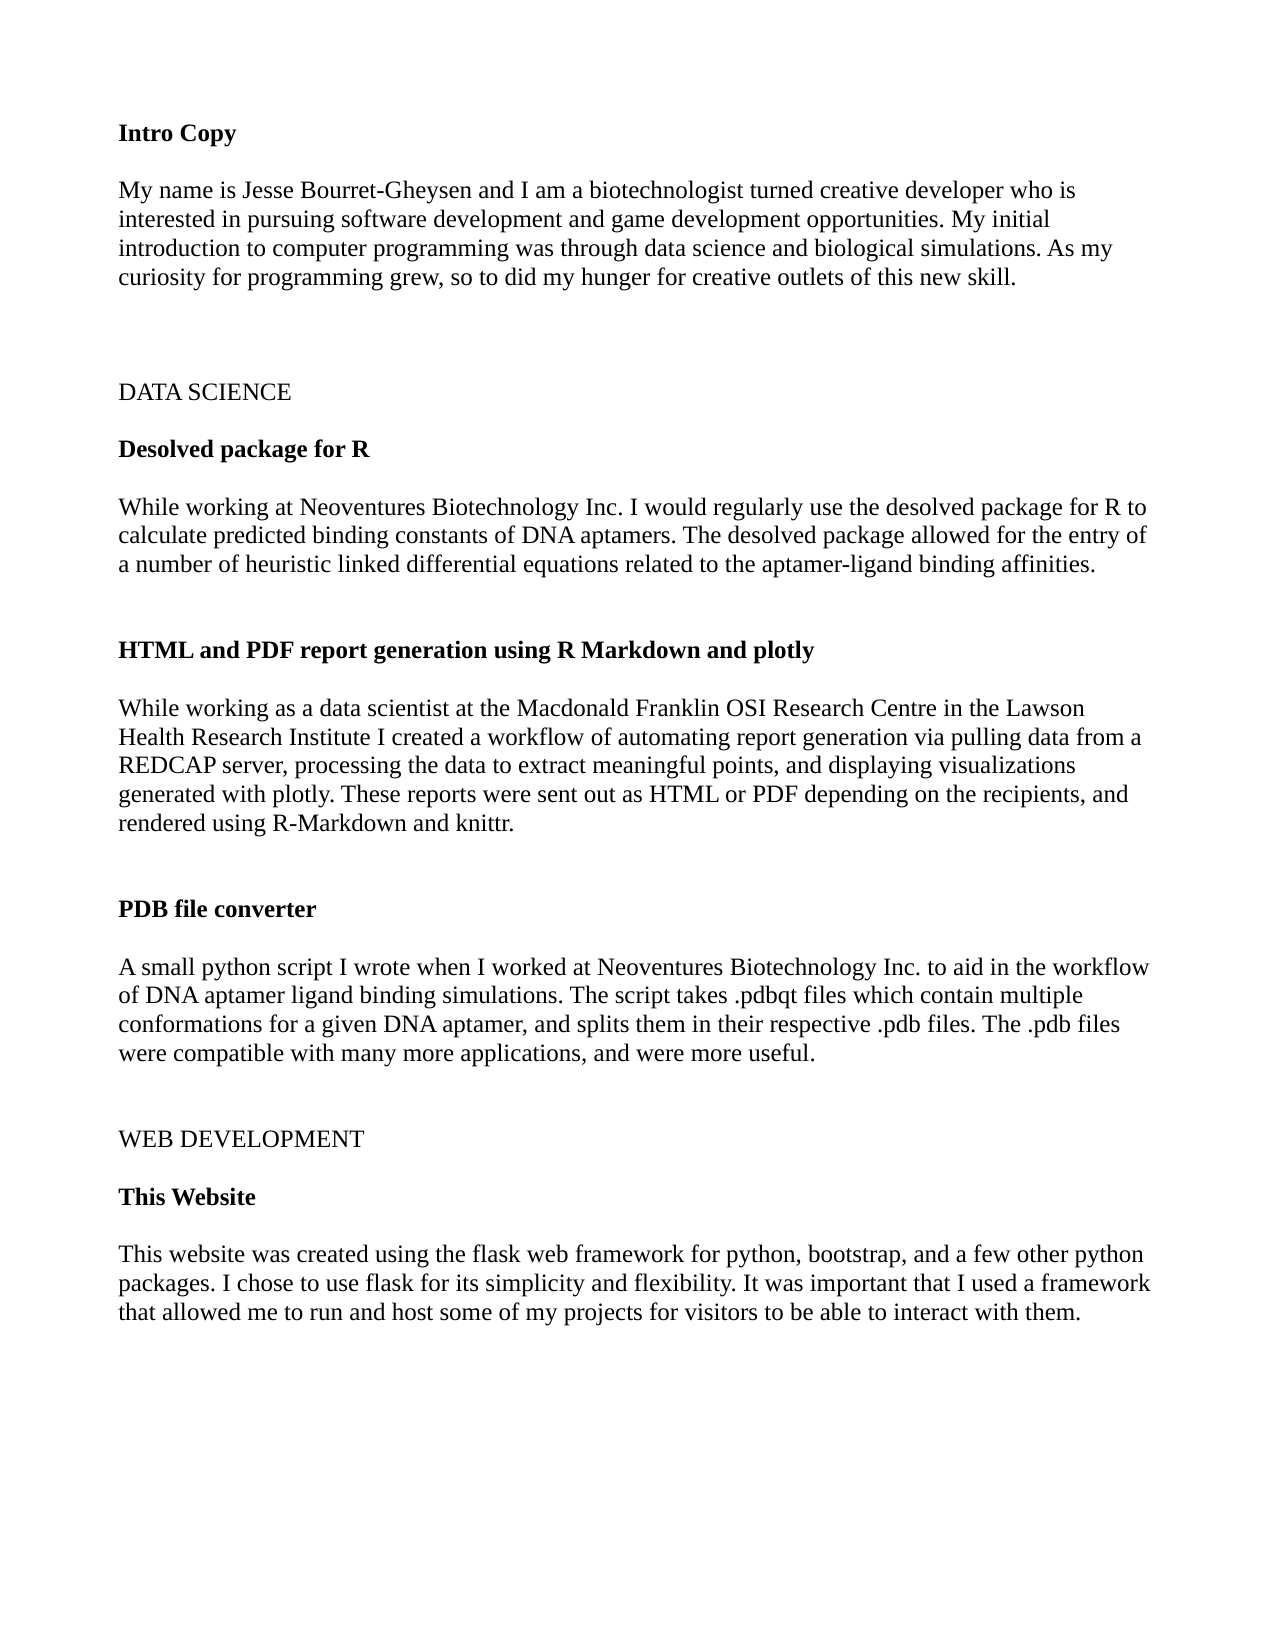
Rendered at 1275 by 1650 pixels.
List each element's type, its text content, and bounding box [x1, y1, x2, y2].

text HTML and PDF report generation using R Markdown and plotly [118, 636, 1157, 664]
text Intro Copy [118, 118, 1157, 147]
text This Website [118, 1182, 1157, 1211]
text This website was created using the flask web framework for python, bootstrap, and a few other python packages. I chose to use flask for its simplicity and flexibility. It was important that I used a framework that allowed me to run and host some of my projects for visitors to be able to interact with them. [118, 1239, 1157, 1326]
text PDB file converter [118, 894, 1157, 923]
text While working as a data scientist at the Macdonald Franklin OSI Research Centre in the Lawson Health Research Institute I created a workflow of automating report generation via pulling data from a REDCAP server, processing the data to extract meaningful points, and displaying visualizations generated with plotly. These reports were sent out as HTML or PDF depending on the recipients, and rendered using R-Markdown and knittr. [118, 693, 1157, 837]
text While working at Neoventures Biotechnology Inc. I would regularly use the desolved package for R to calculate predicted binding constants of DNA aptamers. The desolved package allowed for the entry of a number of heuristic linked differential equations related to the aptamer-ligand binding affinities. [118, 492, 1157, 578]
text WEB DEVELOPMENT [118, 1124, 1157, 1153]
text Desolved package for R [118, 434, 1157, 463]
text My name is Jesse Bourret-Gheysen and I am a biotechnologist turned creative developer who is interested in pursuing software development and game development opportunities. My initial introduction to computer programming was through data science and biological simulations. As my curiosity for programming grew, so to did my hunger for creative outlets of this new skill. [118, 176, 1157, 291]
text DATA SCIENCE [118, 377, 1157, 406]
text A small python script I wrote when I worked at Neoventures Biotechnology Inc. to aid in the workflow of DNA aptamer ligand binding simulations. The script takes .pdbqt files which contain multiple conformations for a given DNA aptamer, and splits them in their respective .pdb files. The .pdb files were compatible with many more applications, and were more useful. [118, 952, 1157, 1067]
